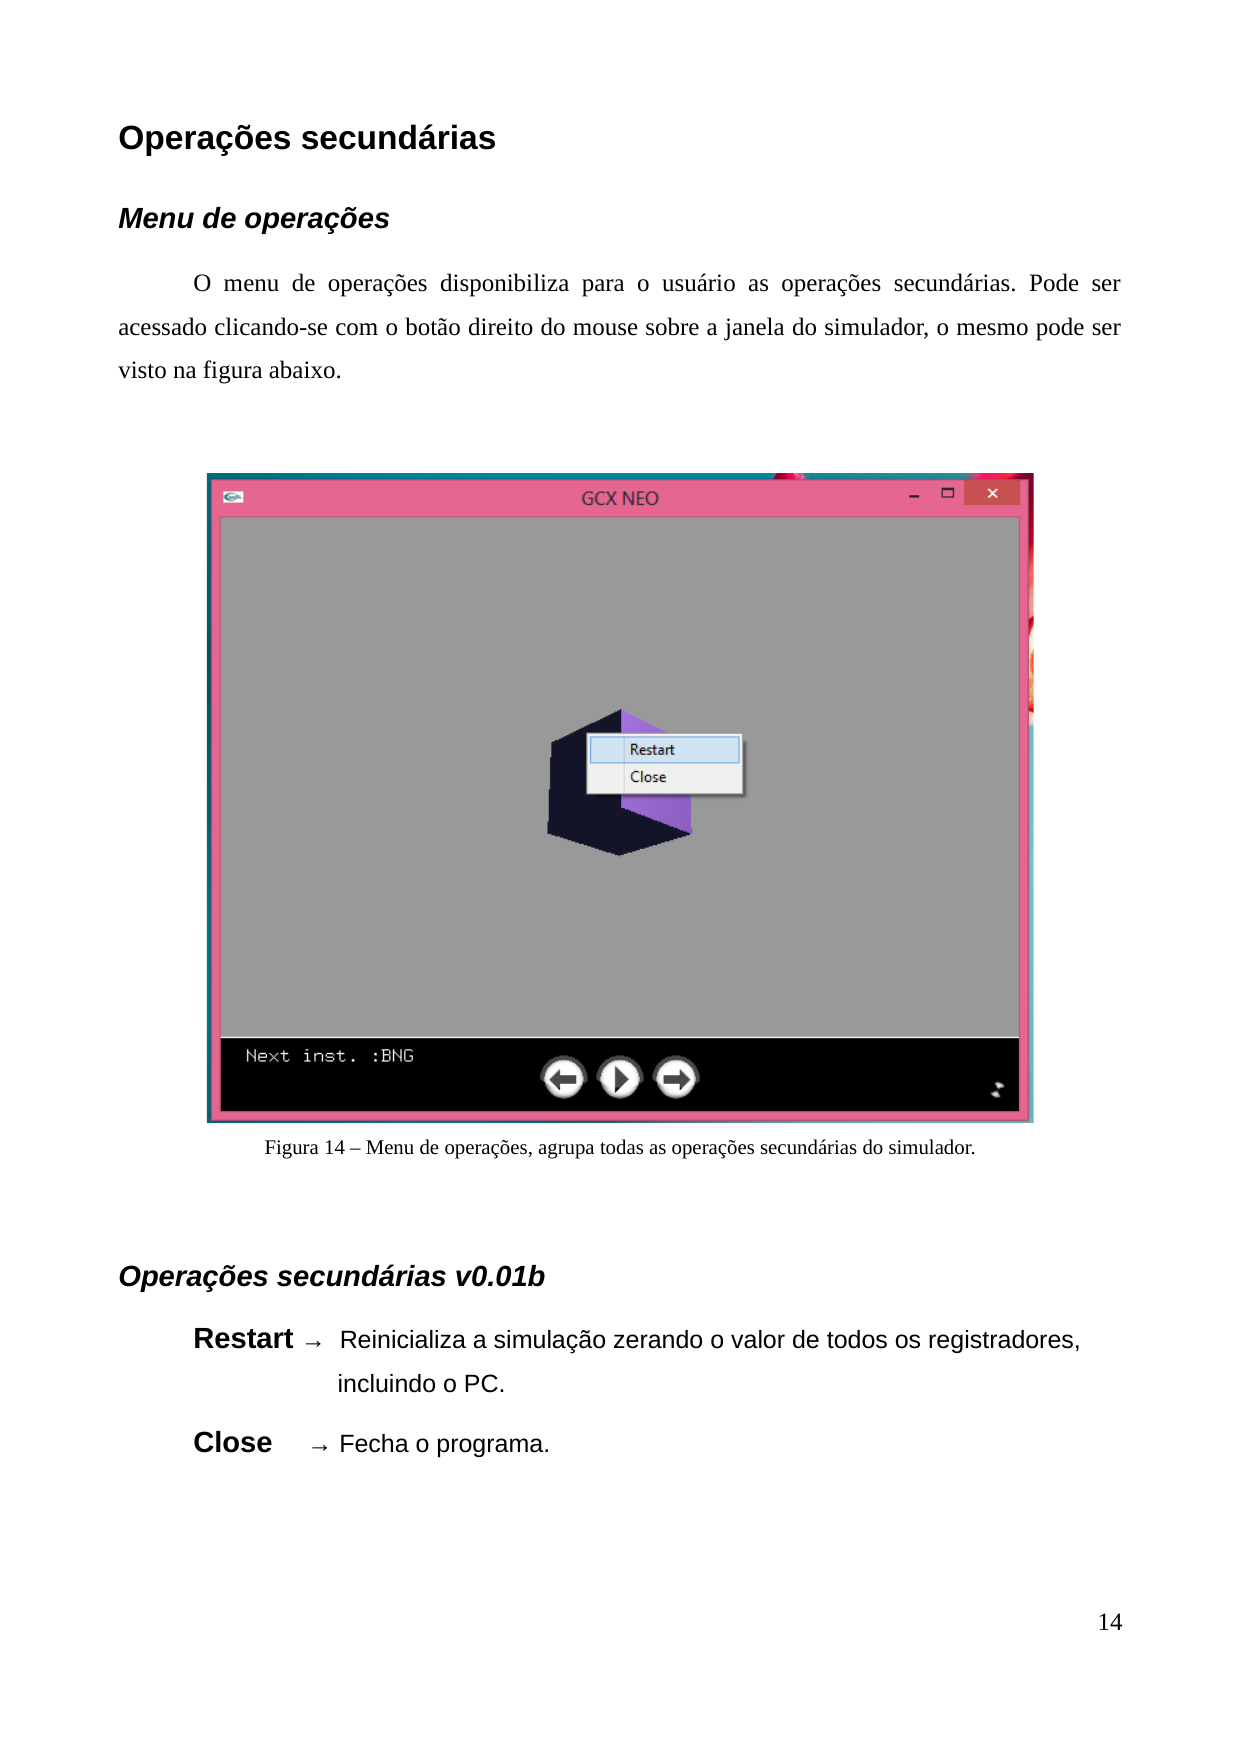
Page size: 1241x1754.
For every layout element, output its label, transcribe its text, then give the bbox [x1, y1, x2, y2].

text Figura 14 – Menu de operações, agrupa todas as operações secundárias do simulador. [118, 473, 1122, 1159]
subtitle Operações secundárias v0.01b [118, 1259, 1122, 1292]
text O menu de operações disponibiliza para o usuário as operações secundárias. Pode ser acessado clicando-se com o botão direito do mouse sobre a janela do simulador, o mesmo pode ser visto na figura abaixo. [118, 264, 1122, 384]
subtitle Menu de operações [118, 201, 1122, 234]
subtitle Operações secundárias [118, 118, 1122, 157]
text Restart → Reinicializa a simulação zerando o valor de todos os registradores, incluindo o PC. [118, 1322, 1122, 1398]
text Close → Fecha o programa. [118, 1425, 1122, 1459]
